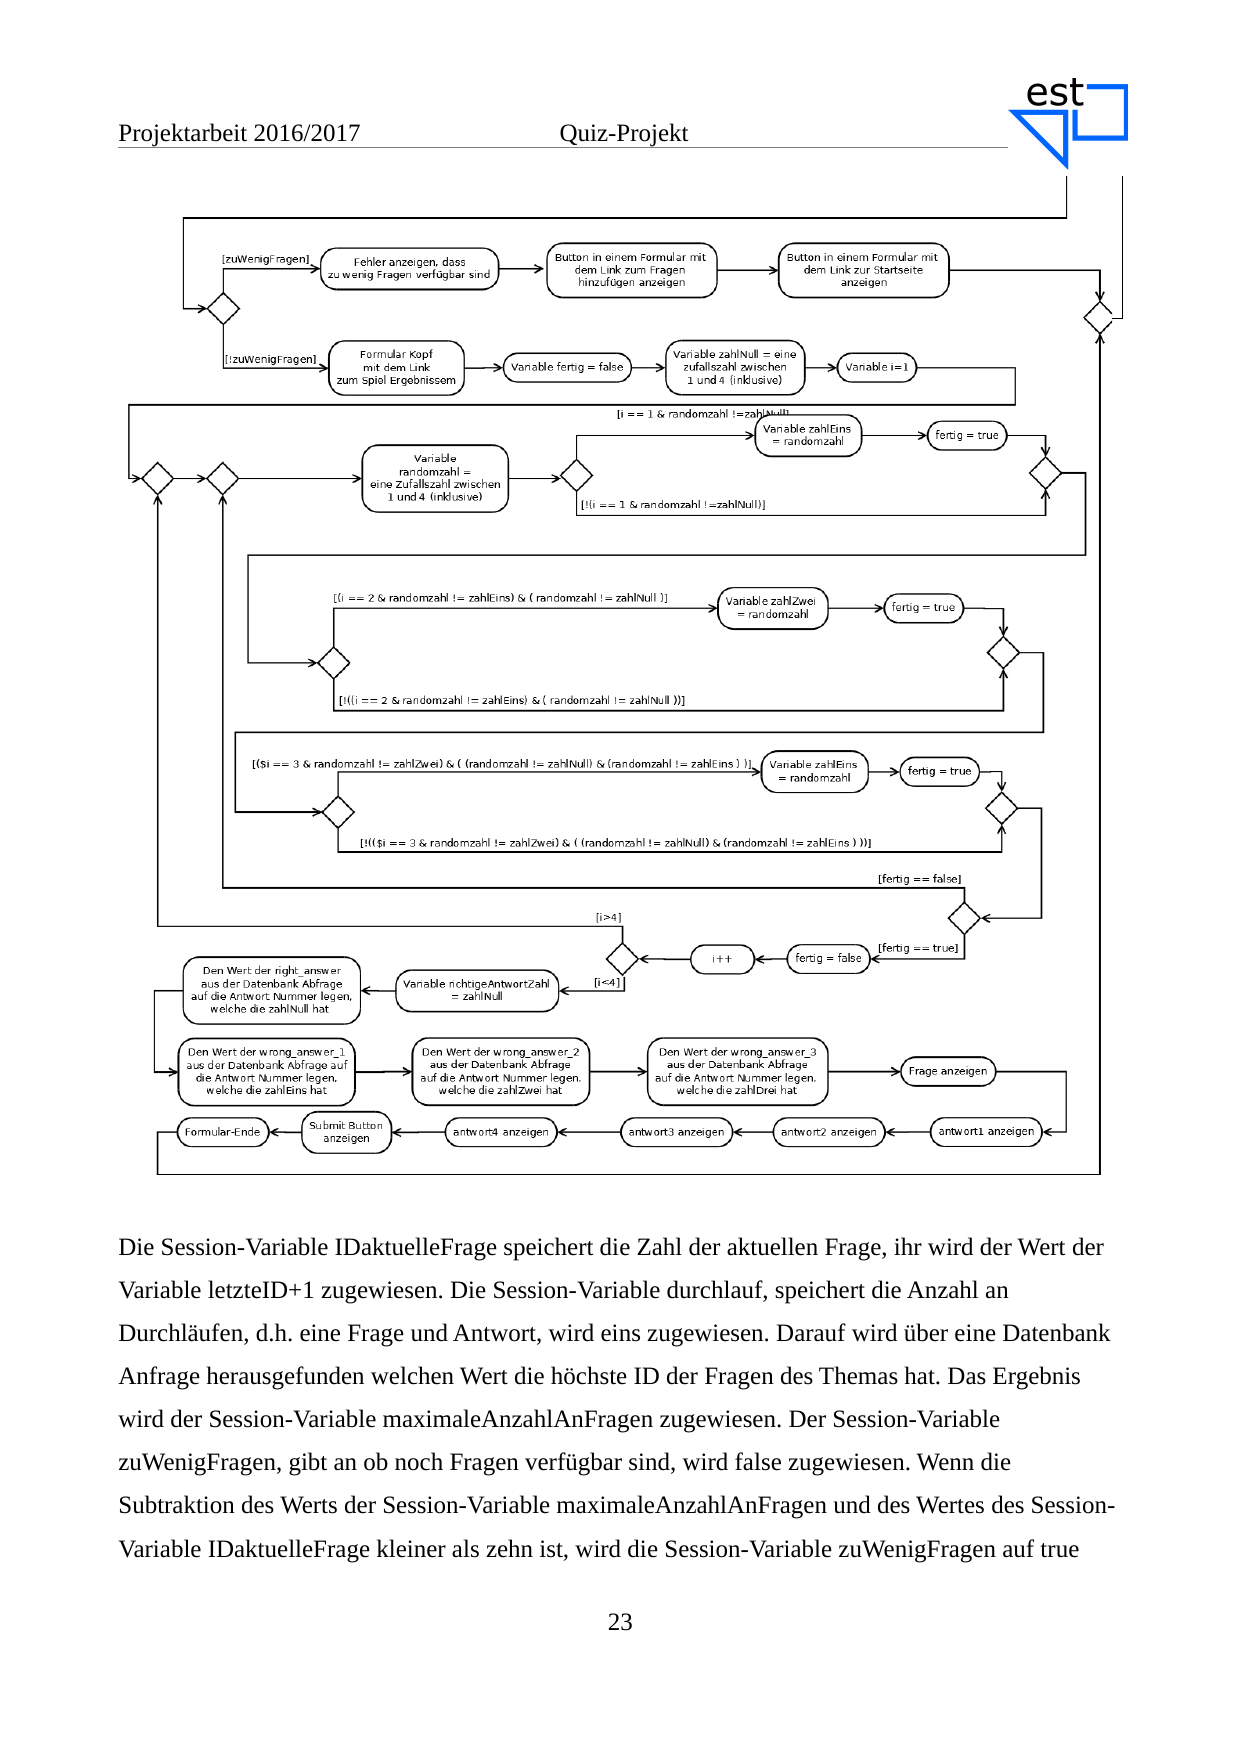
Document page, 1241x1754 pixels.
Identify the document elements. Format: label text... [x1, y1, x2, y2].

picture [1008, 78, 1128, 170]
picture [108, 176, 1113, 1175]
text Die Session-Variable IDaktuelleFrage speichert die Zahl der aktuellen Frage, ihr wird der Wert der Variable letzteID+1 zugewiesen. Die Session-Variable durchlauf, speichert die Anzahl an Durchläufen, d.h. eine Frage und Antwort, wird eins zugewiesen. Darauf wird über eine Datenbank Anfrage herausgefunden welchen Wert die höchste ID der Fragen des Themas hat. Das Ergebnis wird der Session-Variable maximaleAnzahlAnFragen zugewiesen. Der Session-Variable zuWenigFragen, gibt an ob noch Fragen verfügbar sind, wird false zugewiesen. Wenn die Subtraktion des Werts der Session-Variable maximaleAnzahlAnFragen und des Wertes des Session-Variable IDaktuelleFrage kleiner als zehn ist, wird die Session-Variable zuWenigFragen auf true [118, 1232, 1122, 1562]
